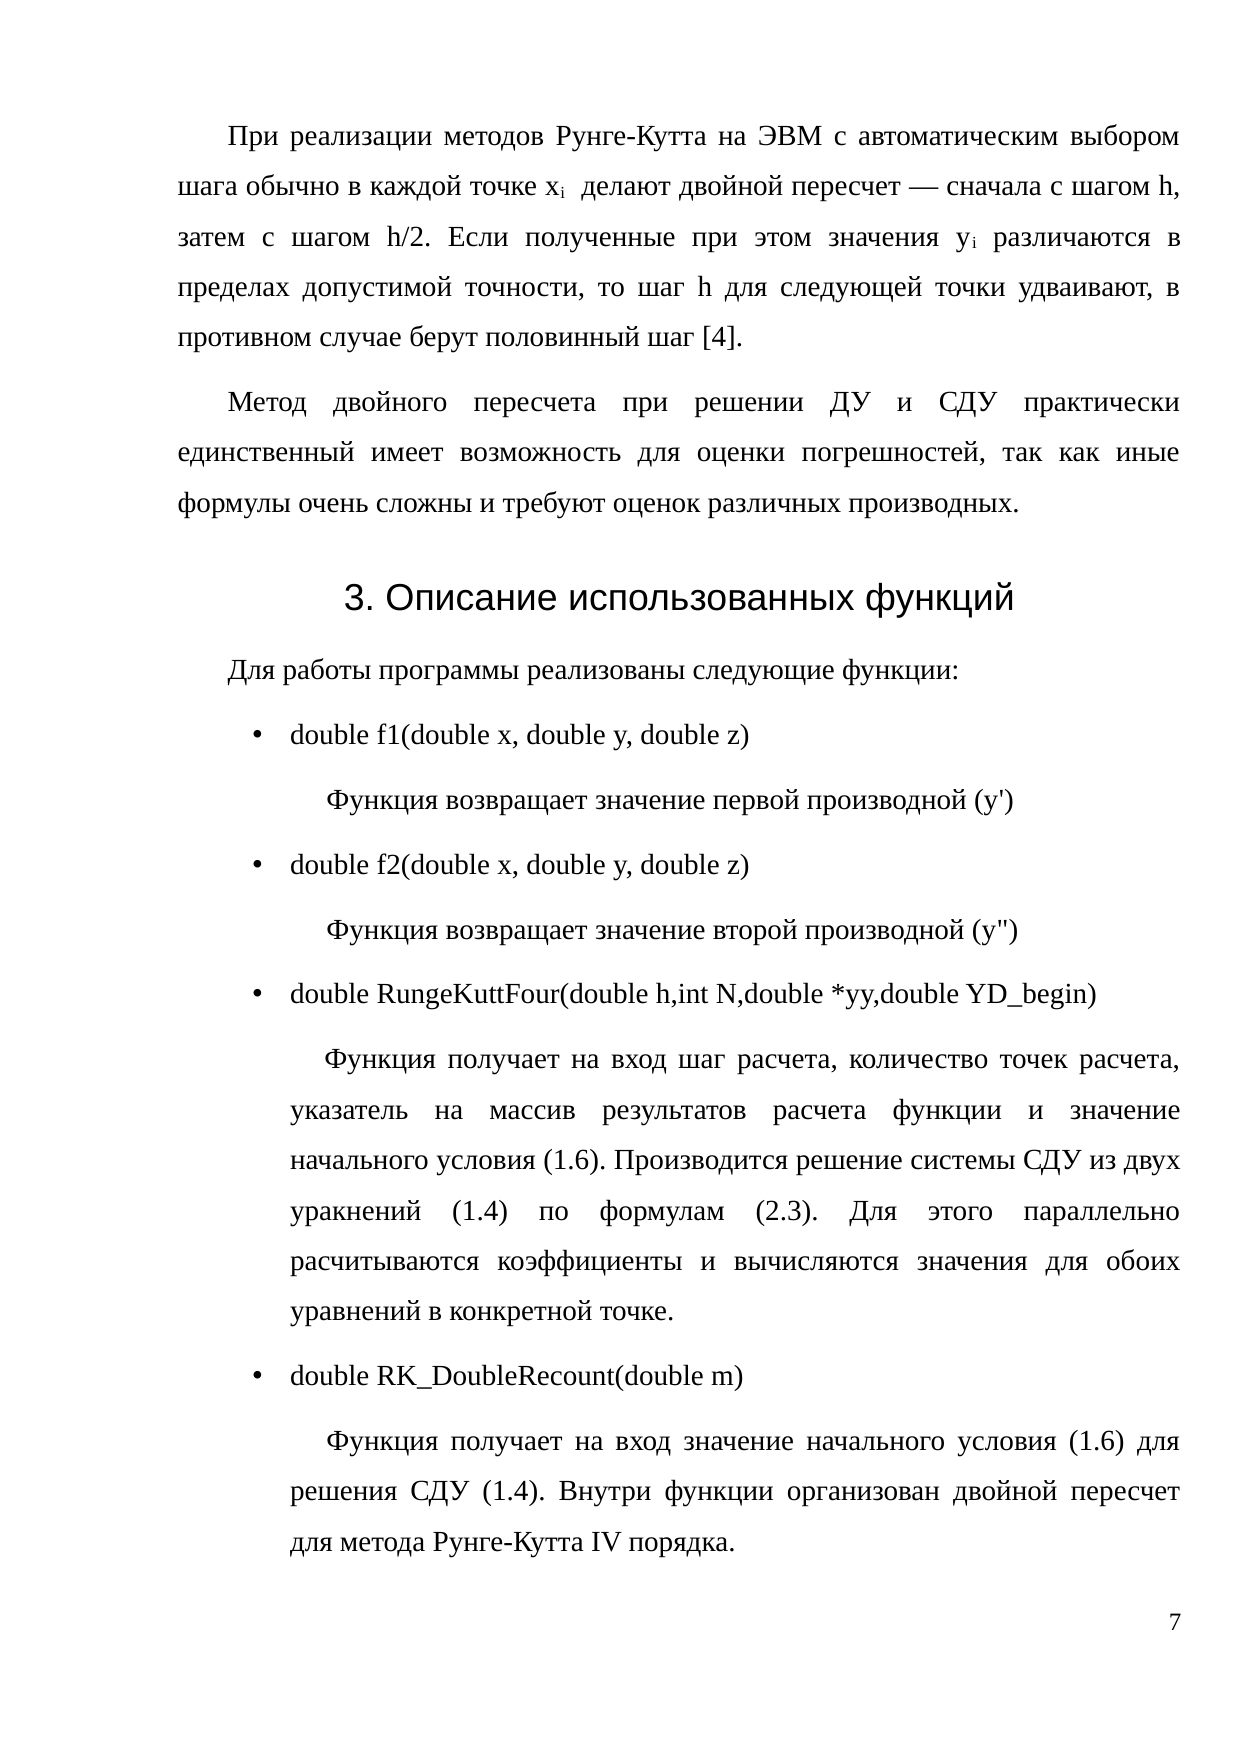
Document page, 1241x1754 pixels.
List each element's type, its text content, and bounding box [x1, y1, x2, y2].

text При реализации методов Рунге-Кутта на ЭВМ с автоматическим выбором шага обычно в каждой точке xi делают двойной пересчет — сначала с шагом h, затем с шагом h/2. Если полученные при этом значения yi различаются в пределах допустимой точности, то шаг h для следующей точки удваивают, в противном случае берут половинный шаг [4]. [177, 118, 1181, 353]
text Метод двойного пересчета при решении ДУ и СДУ практически единственный имеет возможность для оценки погрешностей, так как иные формулы очень сложны и требуют оценок различных производных. [177, 384, 1181, 518]
list Функция получает на вход значение начального условия (1.6) для решения СДУ (1.4). Внутри функции организован двойной пересчет для метода Рунге-Кутта IV порядка. [252, 1423, 1181, 1557]
subtitle 3. Описание использованных функций [177, 575, 1181, 618]
list Функция получает на вход шаг расчета, количество точек расчета, указатель на массив результатов расчета функции и значение начального условия (1.6). Производится решение системы СДУ из двух уракнений (1.4) по формулам (2.3). Для этого параллельно расчитываются коэффициенты и вычисляются значения для обоих уравнений в конкретной точке. [252, 1042, 1181, 1327]
list Функция возвращает значение первой производной (y') [252, 782, 1181, 815]
text Для работы программы реализованы следующие функции: [177, 652, 1181, 686]
list double f1(double x, double y, double z) [252, 717, 1181, 751]
list double RungeKuttFour(double h,int N,double *yy,double YD_begin) [252, 977, 1181, 1010]
list double RK_DoubleRecount(double m) [252, 1358, 1181, 1392]
list double f2(double x, double y, double z) [252, 847, 1181, 880]
list Функция возвращает значение второй производной (y") [252, 912, 1181, 945]
